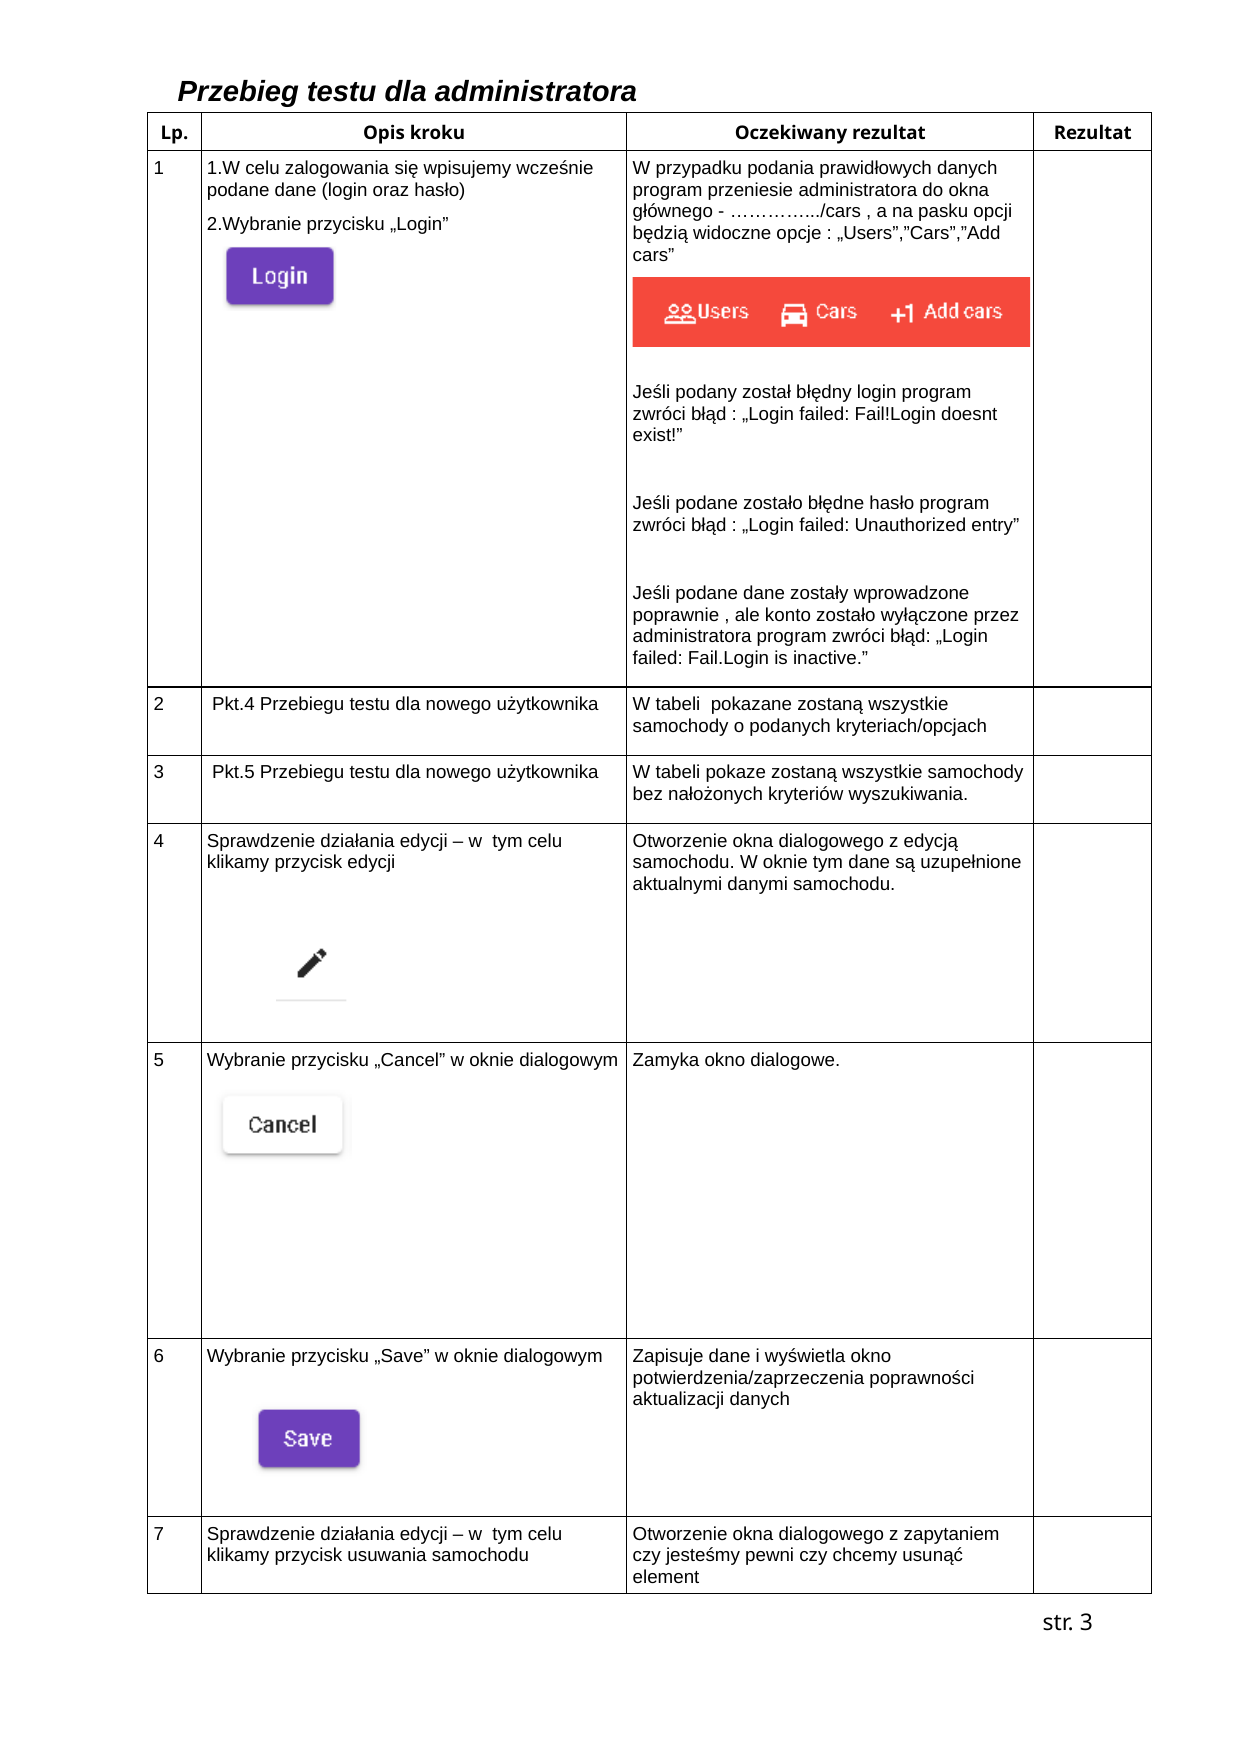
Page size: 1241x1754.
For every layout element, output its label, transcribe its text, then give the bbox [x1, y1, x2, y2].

table_cell 4 [148, 824, 201, 1042]
text Przebieg testu dla administratora [177, 74, 1093, 107]
table_header Rezultat [1034, 113, 1151, 150]
table_cell 2 [148, 688, 201, 754]
table_cell Otworzenie okna dialogowego z edycją samochodu. W oknie tym dane są uzupełnione aktualnymi danymi samochodu. [627, 824, 1033, 1042]
picture [251, 1395, 368, 1477]
table_cell 1 [148, 151, 201, 686]
table_cell Zapisuje dane i wyświetla okno potwierdzenia/zaprzeczenia poprawności aktualizacji danych [627, 1339, 1033, 1516]
picture [632, 277, 1031, 347]
table_cell 7 [148, 1517, 201, 1593]
table_cell [1034, 151, 1151, 686]
table_header Oczekiwany rezultat [627, 113, 1033, 150]
table_cell 6 [148, 1339, 201, 1516]
table_cell W tabeli pokaze zostaną wszystkie samochody bez nałożonych kryteriów wyszukiwania. [627, 756, 1033, 823]
table_cell 1.W celu zalogowania się wpisujemy wcześnie podane dane (login oraz hasło) 2.Wybranie przycisku „Login” [202, 151, 626, 686]
table_cell Zamyka okno dialogowe. [627, 1043, 1033, 1338]
table_cell Wybranie przycisku „Cancel” w oknie dialogowym [202, 1043, 626, 1338]
table_cell 5 [148, 1043, 201, 1338]
table_cell [1034, 1043, 1151, 1338]
picture [276, 927, 347, 1003]
table_cell Pkt.4 Przebiegu testu dla nowego użytkownika [202, 688, 626, 754]
table_cell [1034, 688, 1151, 754]
table_cell W tabeli pokazane zostaną wszystkie samochody o podanych kryteriach/opcjach [627, 688, 1033, 754]
picture [222, 246, 337, 311]
table_cell Otworzenie okna dialogowego z zapytaniem czy jesteśmy pewni czy chcemy usunąć element [627, 1517, 1033, 1593]
table_cell [1034, 1517, 1151, 1593]
table_cell Wybranie przycisku „Save” w oknie dialogowym [202, 1339, 626, 1516]
table_cell Sprawdzenie działania edycji – w tym celu klikamy przycisk usuwania samochodu [202, 1517, 626, 1593]
table_cell Pkt.5 Przebiegu testu dla nowego użytkownika [202, 756, 626, 823]
table_cell [1034, 824, 1151, 1042]
table_cell [1034, 756, 1151, 823]
table_header Opis kroku [202, 113, 626, 150]
table_cell 3 [148, 756, 201, 823]
table_cell Sprawdzenie działania edycji – w tym celu klikamy przycisk edycji [202, 824, 626, 1042]
table_header Lp. [148, 113, 201, 150]
picture [206, 1083, 352, 1168]
table_cell W przypadku podania prawidłowych danych program przeniesie administratora do okna głównego - ………….../cars , a na pasku opcji będzią widoczne opcje : „Users”,”Cars”,”Add cars” Jeśli podany został błędny login program zwróci błąd : „Login failed: Fail!Login doesnt exist!” Jeśli podane zostało błędne hasło program zwróci błąd : „Login failed: Unauthorized entry” Jeśli podane dane zostały wprowadzone poprawnie , ale konto zostało wyłączone przez administratora program zwróci błąd: „Login failed: Fail.Login is inactive.” [627, 151, 1033, 686]
table_cell [1034, 1339, 1151, 1516]
